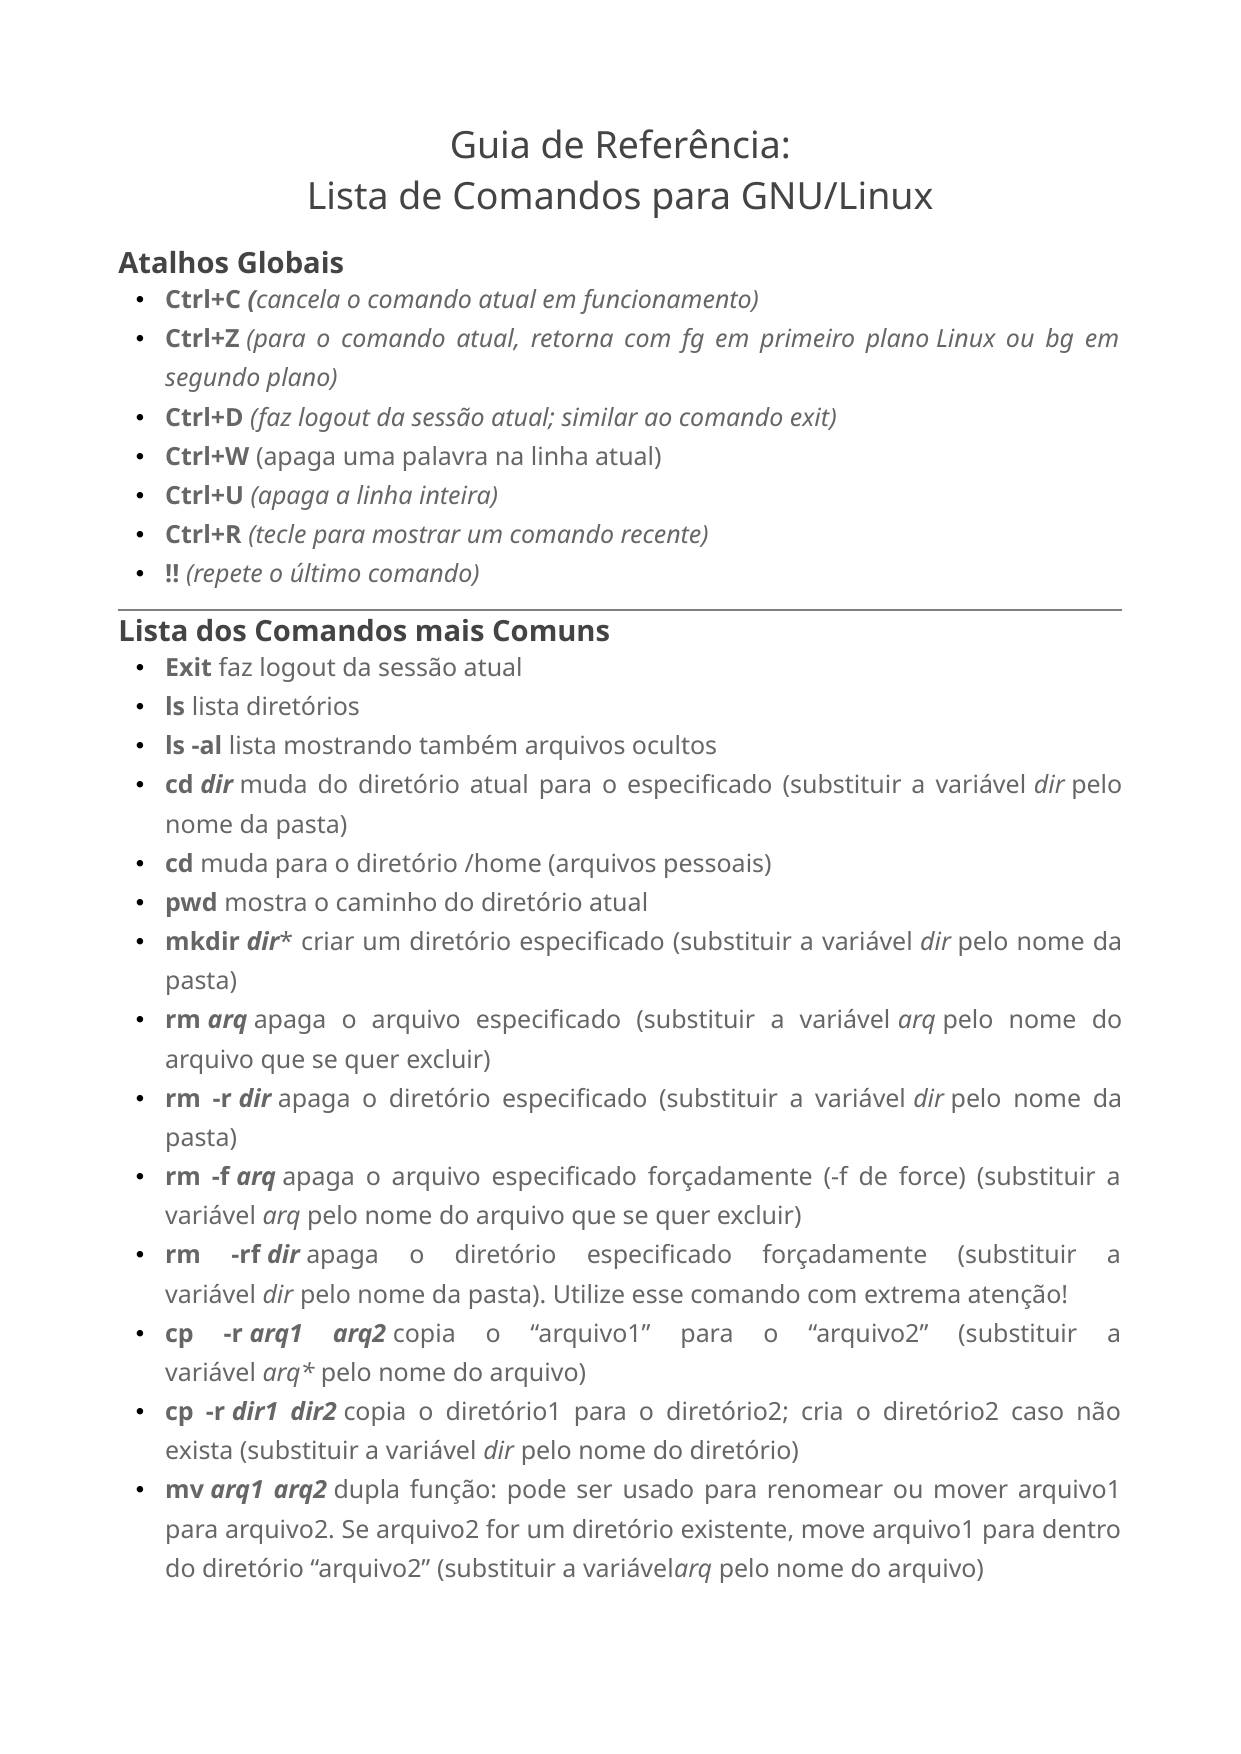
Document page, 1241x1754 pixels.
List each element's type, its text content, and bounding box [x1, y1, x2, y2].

list Ctrl+C (cancela o comando atual em funcionamento) [136, 282, 1122, 316]
list mv arq1 arq2 dupla função: pode ser usado para renomear ou mover arquivo1 para arquivo2. Se arquivo2 for um diretório existente, move arquivo1 para dentro do diretório “arquivo2” (substituir a variávelarq pelo nome do arquivo) [136, 1472, 1122, 1584]
list cp -r arq1 arq2 copia o “arquivo1” para o “arquivo2” (substituir a variável arq* pelo nome do arquivo) [136, 1315, 1122, 1389]
list Exit faz logout da sessão atual [136, 649, 1122, 684]
list Ctrl+Z (para o comando atual, retorna com fg em primeiro plano Linux ou bg em segundo plano) [136, 321, 1122, 394]
list Ctrl+U (apaga a linha inteira) [136, 478, 1122, 512]
list cd dir muda do diretório atual para o especificado (substituir a variável dir pelo nome da pasta) [136, 767, 1122, 840]
list ls lista diretórios [136, 689, 1122, 723]
list Ctrl+R (tecle para mostrar um comando recente) [136, 517, 1122, 551]
list Ctrl+D (faz logout da sessão atual; similar ao comando exit) [136, 399, 1122, 433]
list rm -rf dir apaga o diretório especificado forçadamente (substituir a variável dir pelo nome da pasta). Utilize esse comando com extrema atenção! [136, 1237, 1122, 1310]
list Ctrl+W (apaga uma palavra na linha atual) [136, 438, 1122, 472]
list cd muda para o diretório /home (arquivos pessoais) [136, 845, 1122, 879]
list pwd mostra o caminho do diretório atual [136, 884, 1122, 919]
list cp -r dir1 dir2 copia o diretório1 para o diretório2; cria o diretório2 caso não exista (substituir a variável dir pelo nome do diretório) [136, 1394, 1122, 1467]
subtitle Lista dos Comandos mais Comuns [118, 611, 1122, 649]
subtitle Atalhos Globais [118, 242, 1122, 282]
list rm arq apaga o arquivo especificado (substituir a variável arq pelo nome do arquivo que se quer excluir) [136, 1002, 1122, 1075]
list mkdir dir* criar um diretório especificado (substituir a variável dir pelo nome da pasta) [136, 924, 1122, 997]
list rm -r dir apaga o diretório especificado (substituir a variável dir pelo nome da pasta) [136, 1080, 1122, 1154]
list rm -f arq apaga o arquivo especificado forçadamente (-f de force) (substituir a variável arq pelo nome do arquivo que se quer excluir) [136, 1159, 1122, 1232]
list !! (repete o último comando) [136, 556, 1122, 590]
subtitle Guia de Referência: Lista de Comandos para GNU/Linux [118, 118, 1122, 220]
list ls -al lista mostrando também arquivos ocultos [136, 728, 1122, 762]
